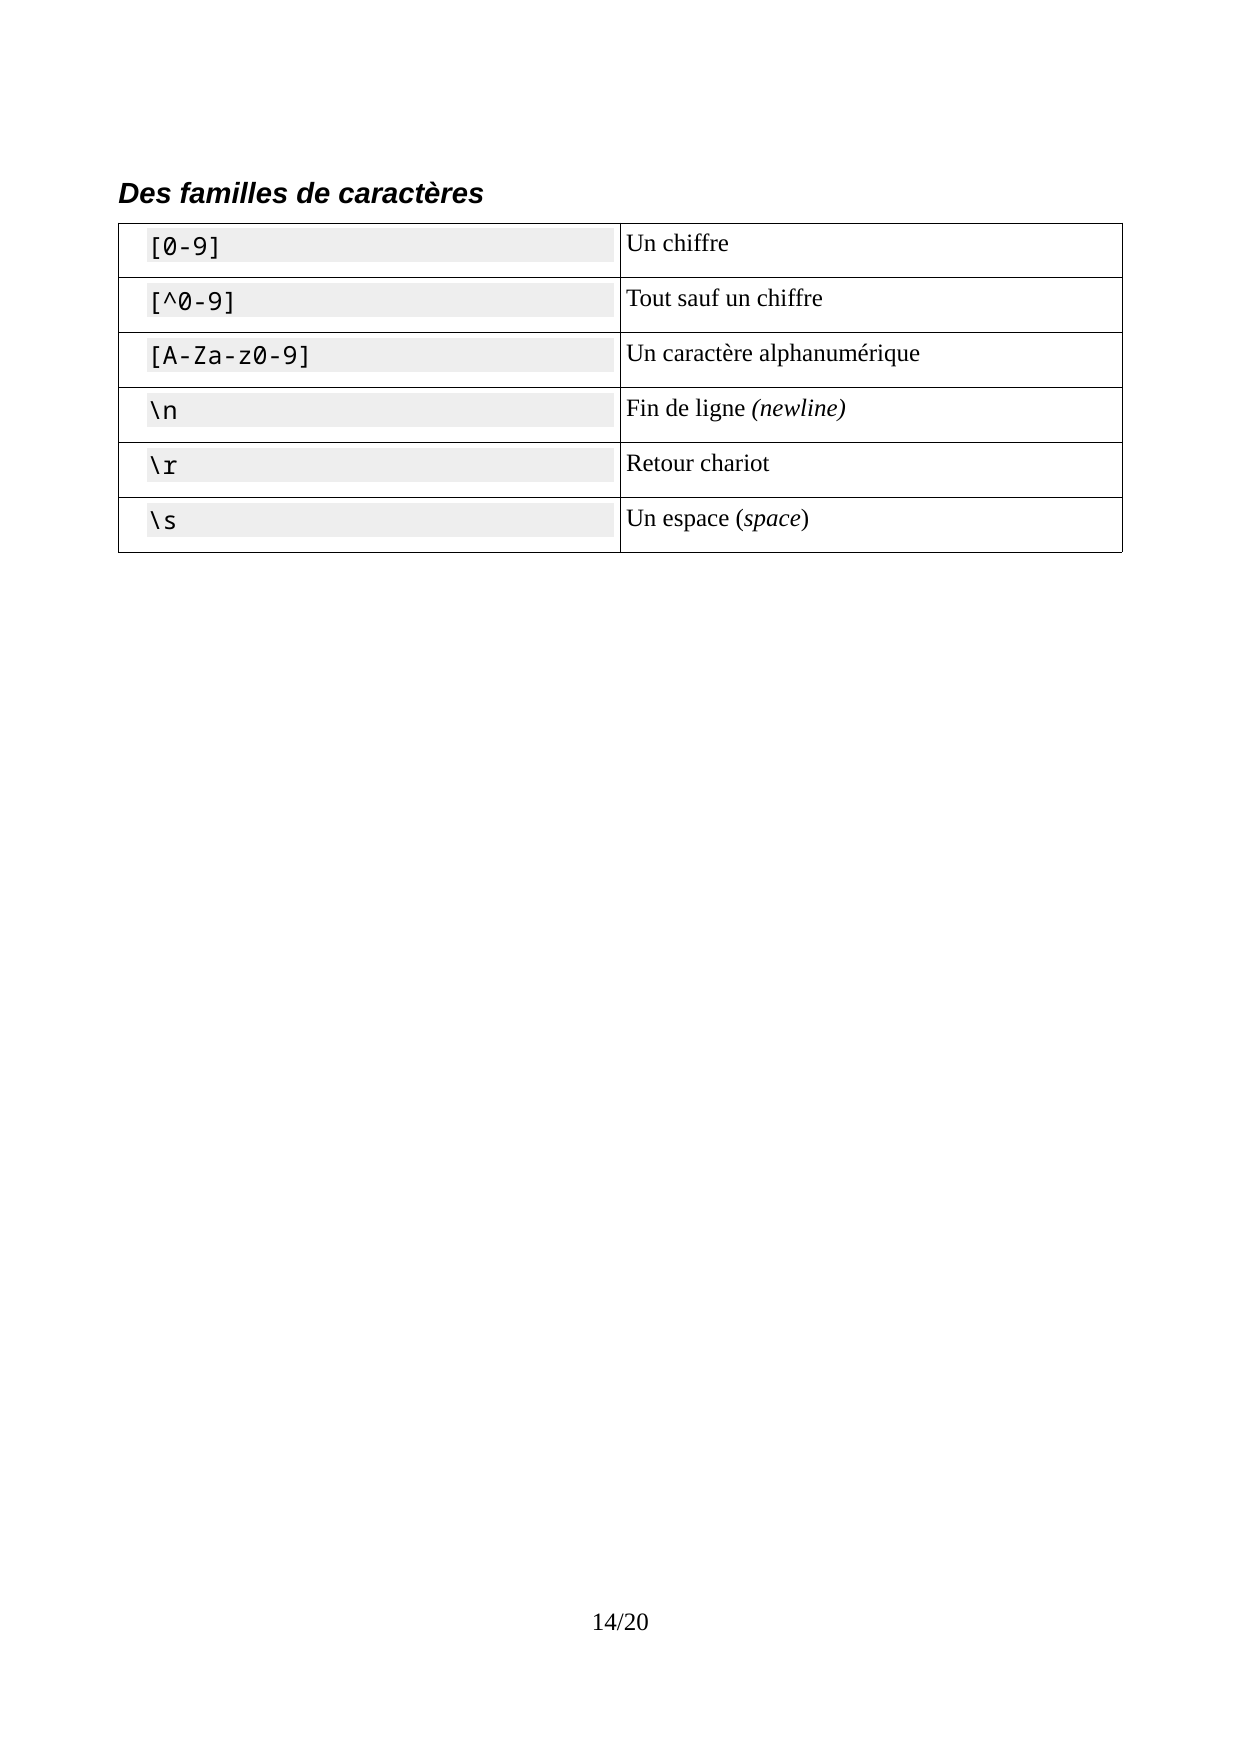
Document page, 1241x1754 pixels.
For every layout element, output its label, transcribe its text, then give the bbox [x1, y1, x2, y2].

subtitle Des familles de caractères [118, 176, 1122, 210]
table_cell Un caractère alphanumérique [621, 333, 1122, 387]
table_cell Fin de ligne (newline) [621, 388, 1122, 442]
table_cell \s [119, 498, 620, 552]
table_cell [A-Za-z0-9] [119, 333, 620, 387]
table_cell Tout sauf un chiffre [621, 278, 1122, 332]
table_cell Un espace (space) [621, 498, 1122, 552]
table_header [0-9] [119, 224, 620, 277]
table_cell \n [119, 388, 620, 442]
table_cell [^0-9] [119, 278, 620, 332]
table_header Un chiffre [621, 224, 1122, 277]
table_cell \r [119, 443, 620, 497]
table_cell Retour chariot [621, 443, 1122, 497]
